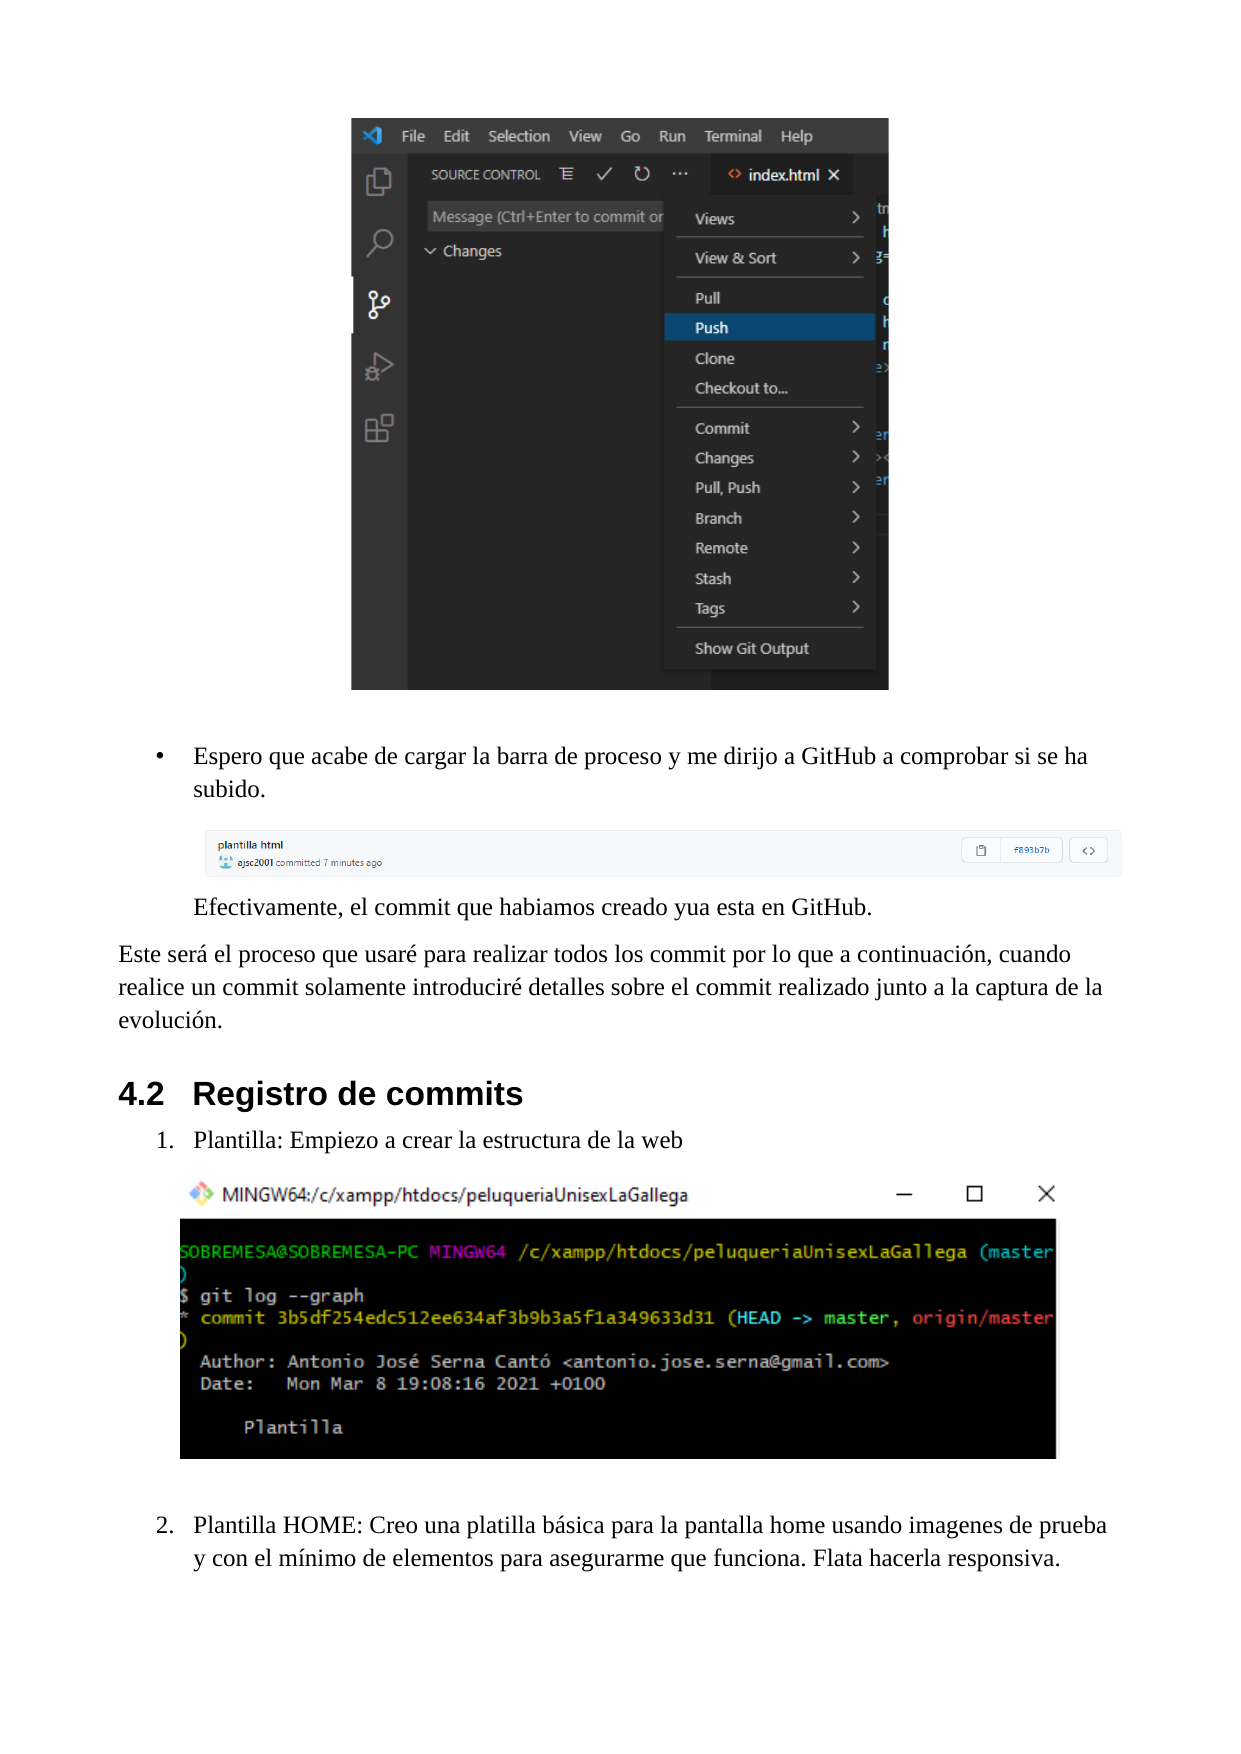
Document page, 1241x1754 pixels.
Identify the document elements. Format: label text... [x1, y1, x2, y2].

text Este será el proceso que usaré para realizar todos los commit por lo que a continuación, cuando realice un commit solamente introduciré detalles sobre el commit realizado junto a la captura de la evolución. [118, 939, 1122, 1034]
subtitle Registro de commits [118, 1074, 1122, 1112]
list Plantilla: Empiezo a crear la estructura de la web [156, 1125, 1122, 1154]
picture [196, 819, 1128, 888]
list Plantilla HOME: Creo una platilla básica para la pantalla home usando imagenes de prueba y con el mínimo de elementos para asegurarme que funciona. Flata hacerla responsiva. [156, 1510, 1122, 1572]
list Efectivamente, el commit que habiamos creado yua esta en GitHub. [156, 822, 1122, 921]
list Espero que acabe de cargar la barra de proceso y me dirijo a GitHub a comprobar si se ha subido. [156, 741, 1122, 803]
picture [180, 1172, 1060, 1459]
